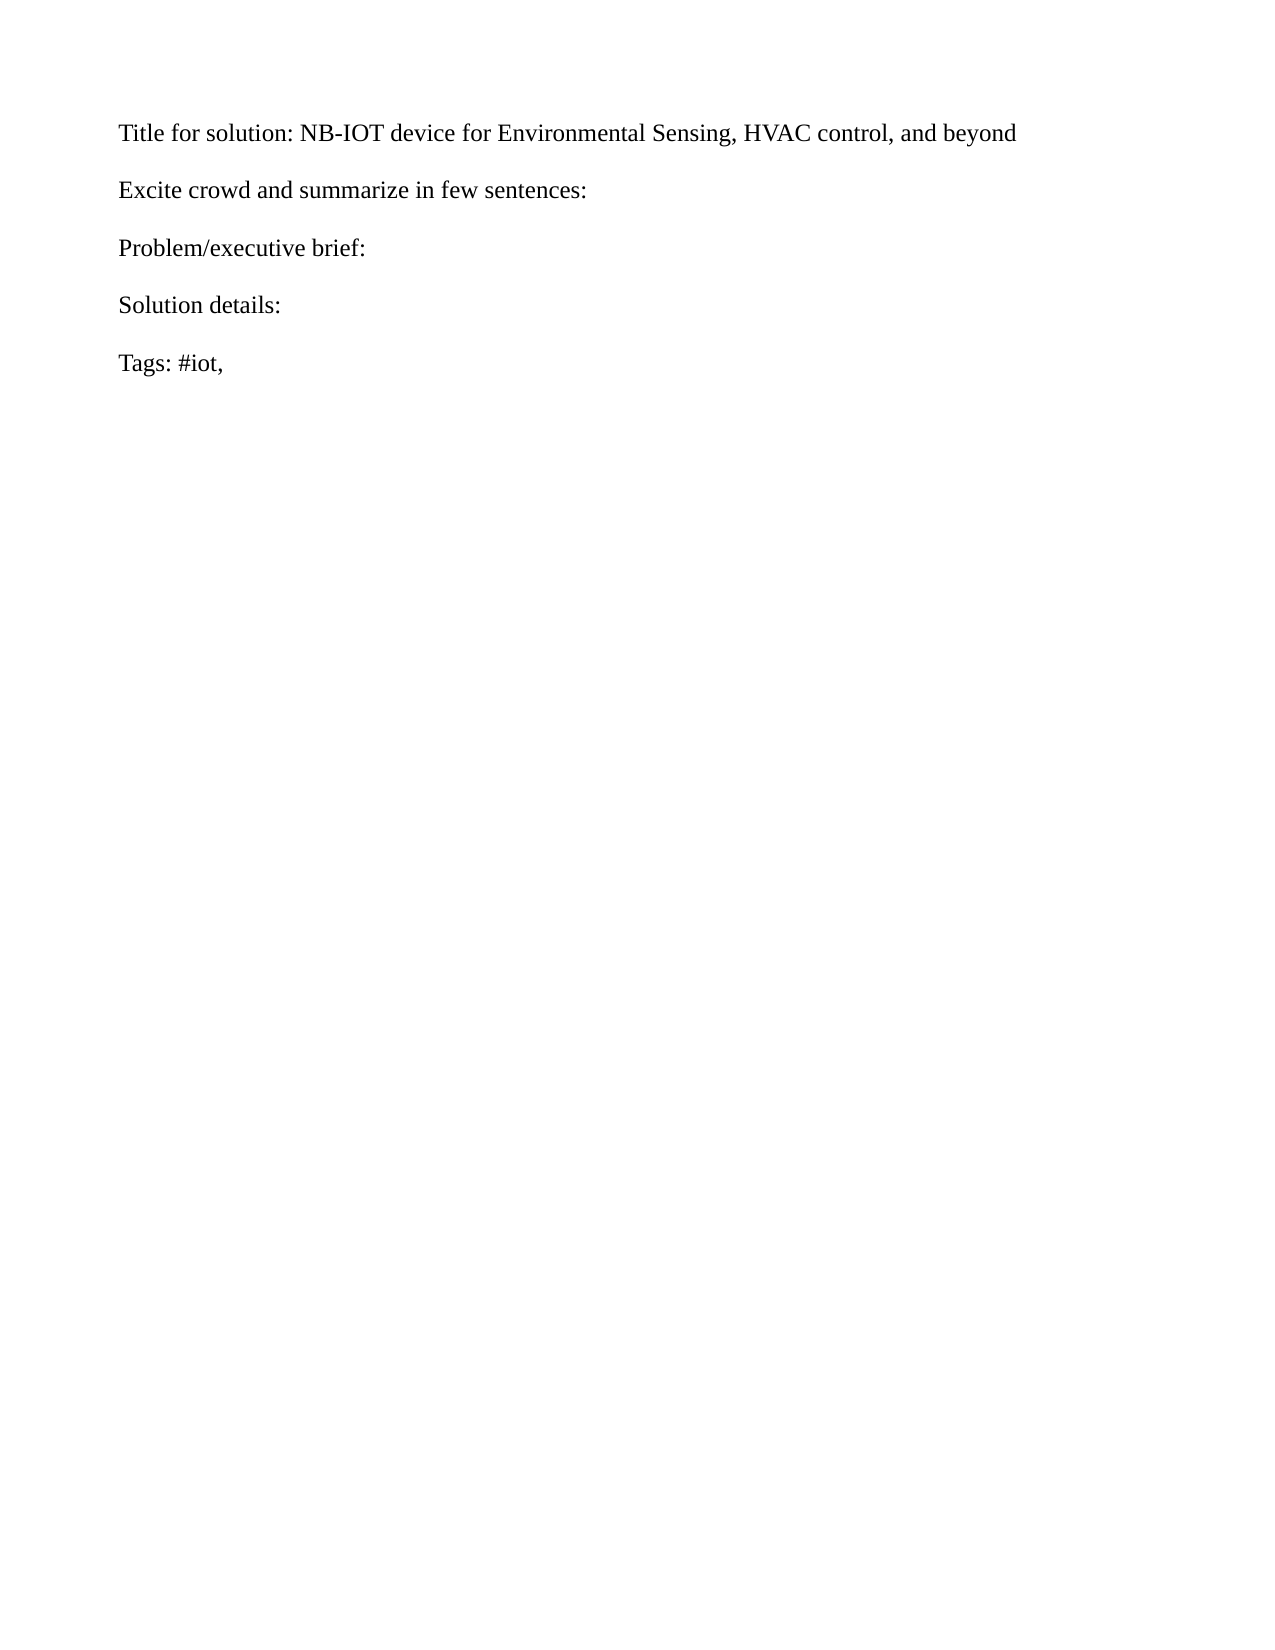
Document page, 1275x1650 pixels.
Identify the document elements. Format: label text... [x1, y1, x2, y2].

text Title for solution: NB-IOT device for Environmental Sensing, HVAC control, and beyond [118, 118, 1157, 147]
text Solution details: [118, 291, 1157, 319]
text Excite crowd and summarize in few sentences: [118, 176, 1157, 204]
text Tags: #iot, [118, 348, 1157, 377]
text Problem/executive brief: [118, 233, 1157, 262]
